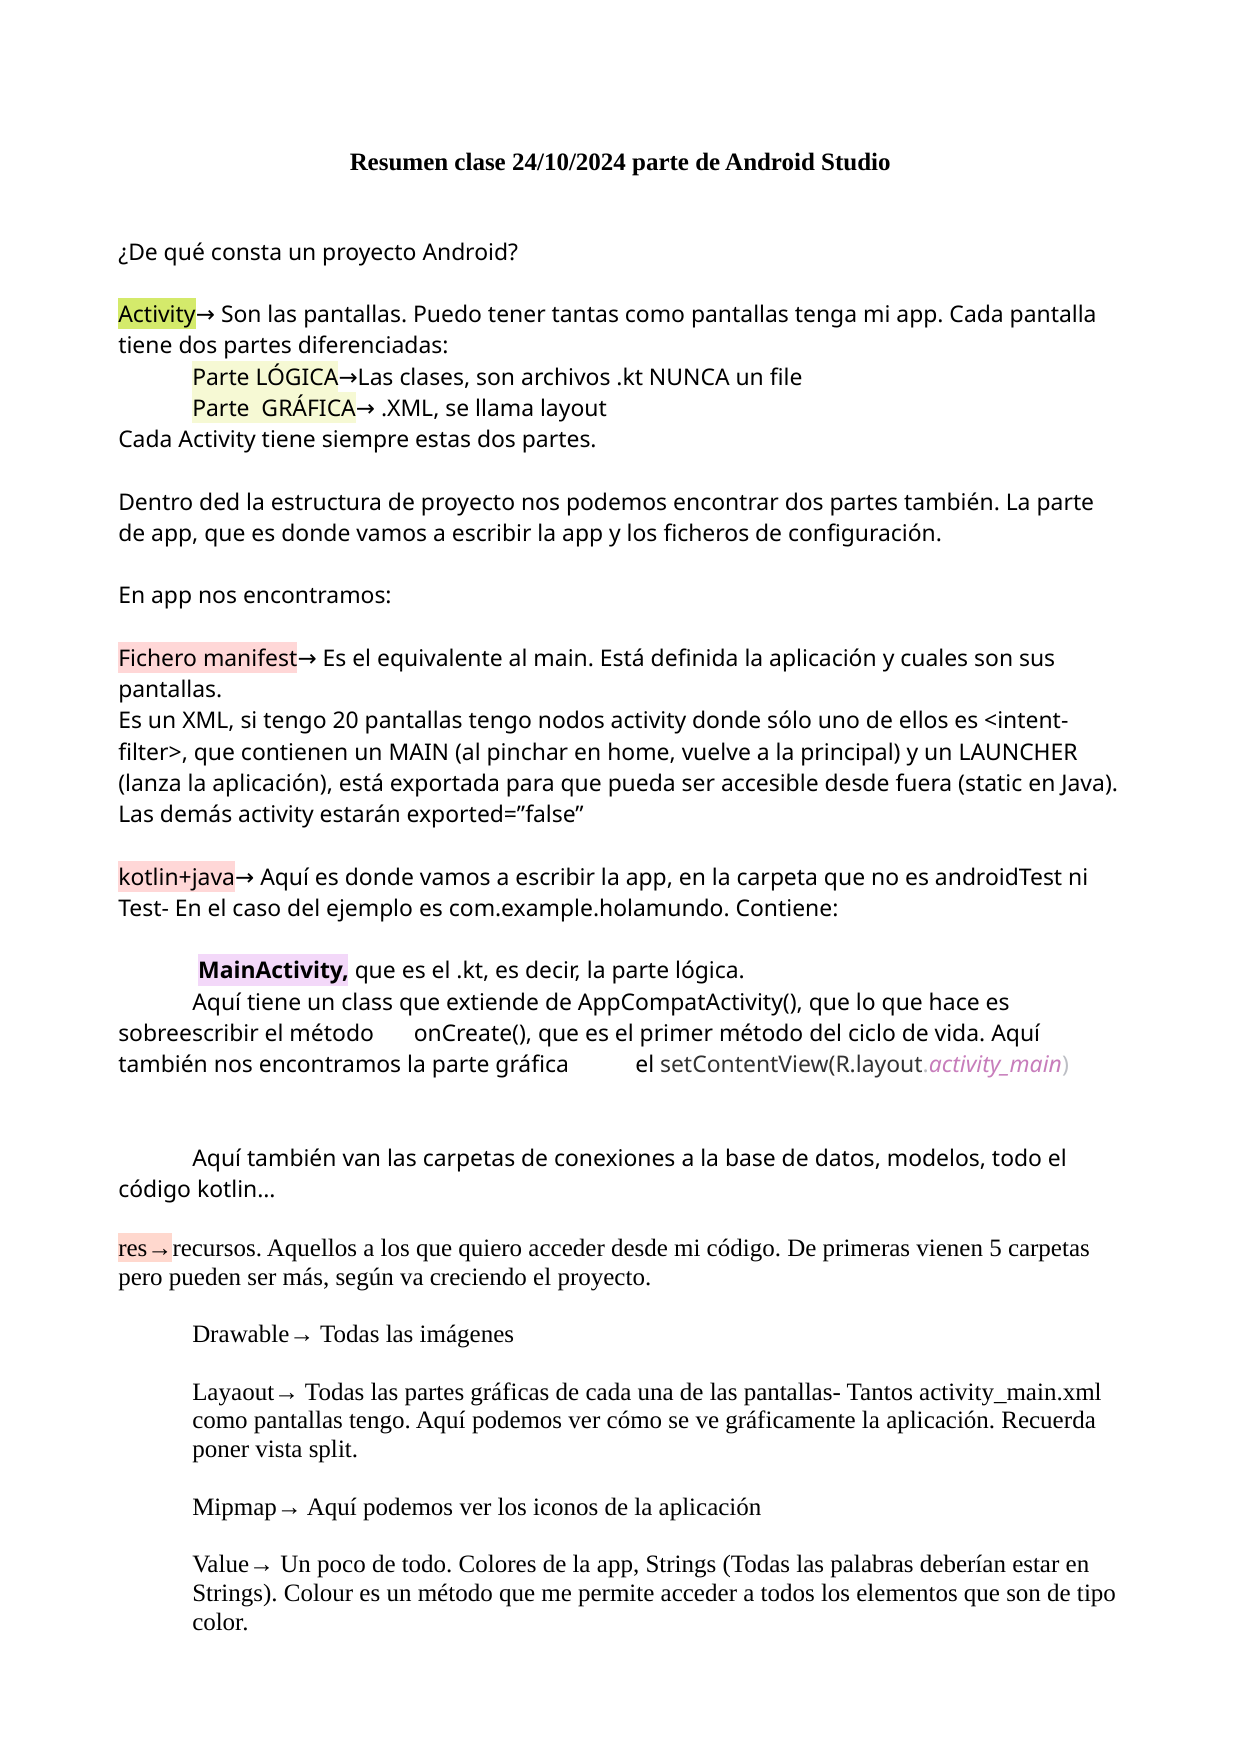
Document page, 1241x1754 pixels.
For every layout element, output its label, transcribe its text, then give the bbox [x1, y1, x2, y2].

text Layaout→ Todas las partes gráficas de cada una de las pantallas- Tantos activity_main.xml como pantallas tengo. Aquí podemos ver cómo se ve gráficamente la aplicación. Recuerda poner vista split. [118, 1377, 1122, 1463]
text Dentro ded la estructura de proyecto nos podemos encontrar dos partes también. La parte de app, que es donde vamos a escribir la app y los ficheros de configuración. [118, 486, 1122, 548]
text Value→ Un poco de todo. Colores de la app, Strings (Todas las palabras deberían estar en Strings). Colour es un método que me permite acceder a todos los elementos que son de tipo color. [118, 1549, 1122, 1636]
text Parte LÓGICA→Las clases, son archivos .kt NUNCA un file [118, 361, 1122, 392]
text res→recursos. Aquellos a los que quiero acceder desde mi código. De primeras vienen 5 carpetas pero pueden ser más, según va creciendo el proyecto. [118, 1233, 1122, 1291]
text MainActivity, que es el .kt, es decir, la parte lógica. [118, 954, 1122, 986]
text Resumen clase 24/10/2024 parte de Android Studio [118, 147, 1122, 176]
text Es un XML, si tengo 20 pantallas tengo nodos activity donde sólo uno de ellos es <intent-filter>, que contienen un MAIN (al pinchar en home, vuelve a la principal) y un LAUNCHER (lanza la aplicación), está exportada para que pueda ser accesible desde fuera (static en Java). Las demás activity estarán exported=”false” [118, 704, 1122, 829]
text Mipmap→ Aquí podemos ver los iconos de la aplicación [118, 1492, 1122, 1521]
text En app nos encontramos: [118, 579, 1122, 611]
text Aquí tiene un class que extiende de AppCompatActivity(), que lo que hace es sobreescribir el método onCreate(), que es el primer método del ciclo de vida. Aquí también nos encontramos la parte gráfica el setContentView(R.layout.activity_main) [118, 986, 1122, 1079]
text Parte GRÁFICA→ .XML, se llama layout [118, 392, 1122, 423]
text Aquí también van las carpetas de conexiones a la base de datos, modelos, todo el código kotlin… [118, 1142, 1122, 1204]
text Cada Activity tiene siempre estas dos partes. [118, 423, 1122, 454]
text kotlin+java→ Aquí es donde vamos a escribir la app, en la carpeta que no es androidTest ni Test- En el caso del ejemplo es com.example.holamundo. Contiene: [118, 861, 1122, 923]
text ¿De qué consta un proyecto Android? [118, 236, 1122, 267]
text Drawable→ Todas las imágenes [118, 1319, 1122, 1348]
text Fichero manifest→ Es el equivalente al main. Está definida la aplicación y cuales son sus pantallas. [118, 642, 1122, 704]
text Activity→ Son las pantallas. Puedo tener tantas como pantallas tenga mi app. Cada pantalla tiene dos partes diferenciadas: [118, 298, 1122, 361]
